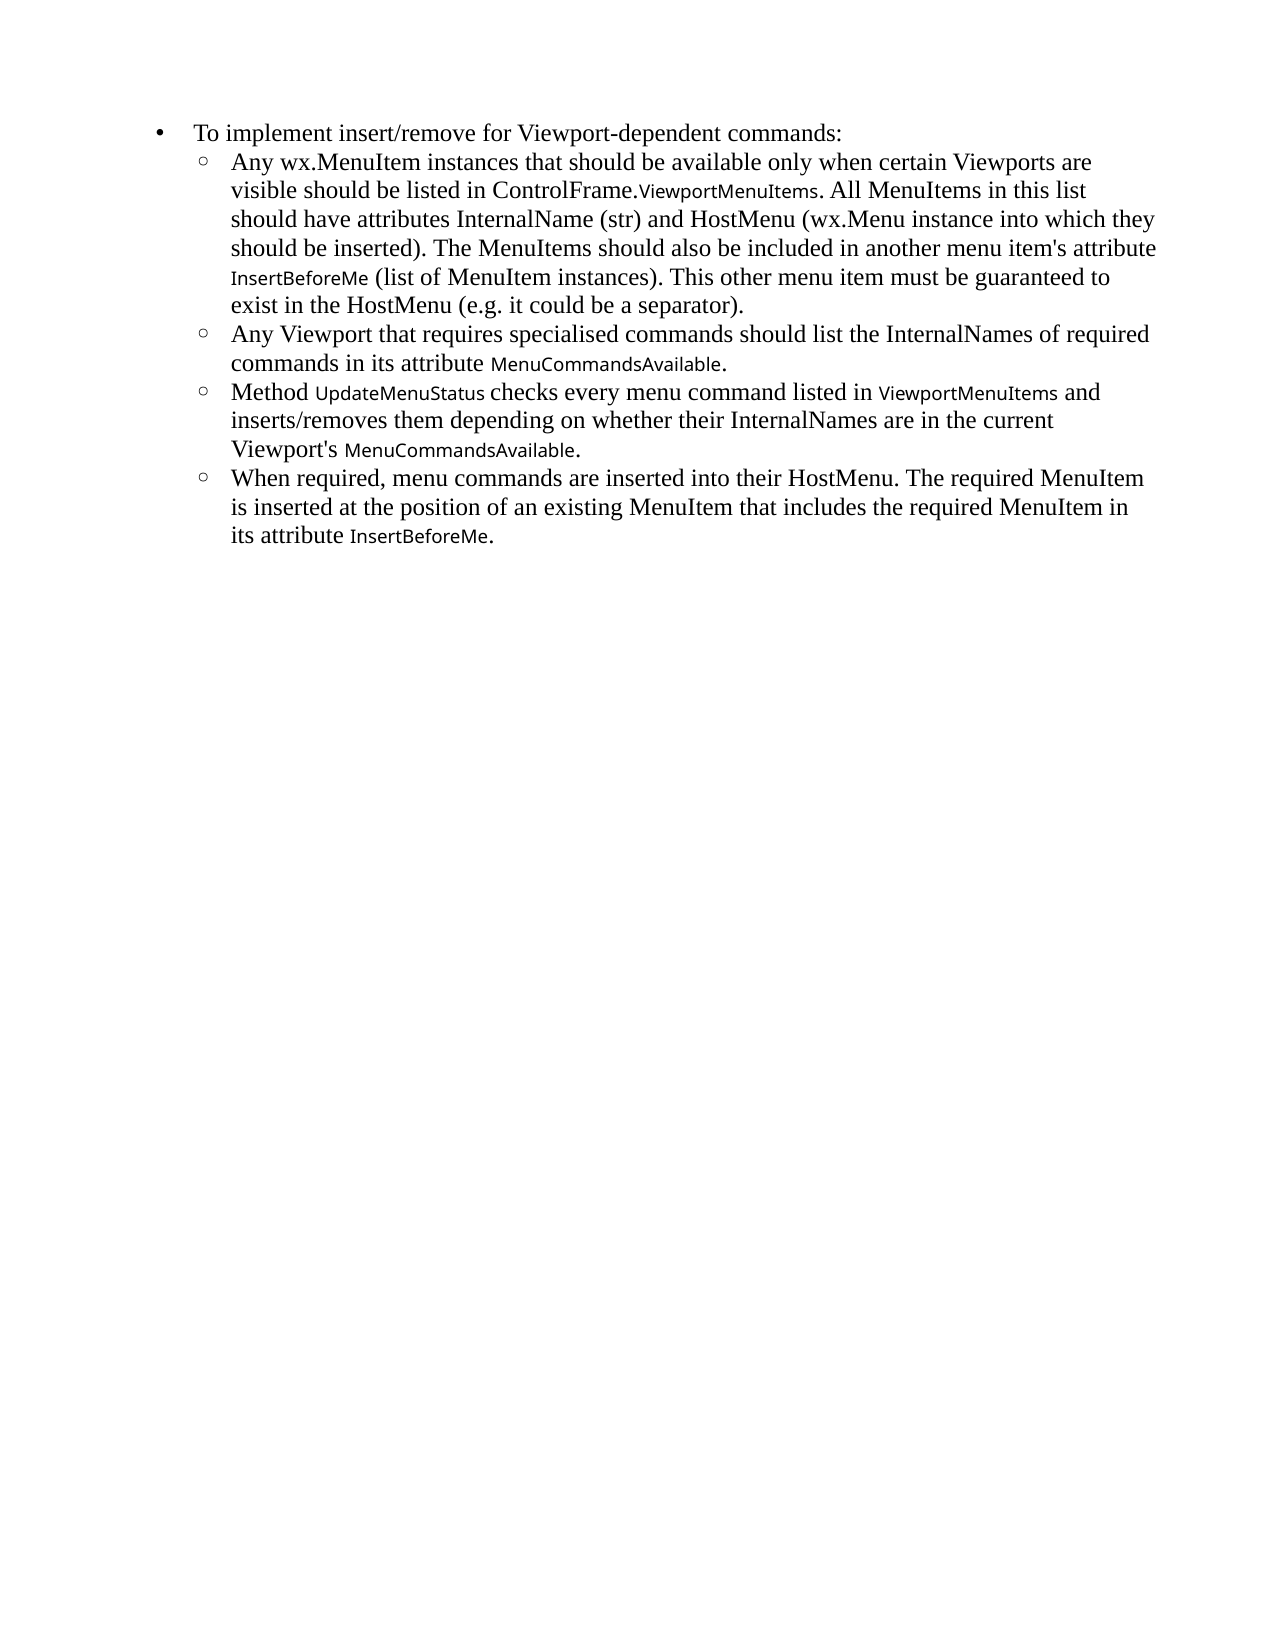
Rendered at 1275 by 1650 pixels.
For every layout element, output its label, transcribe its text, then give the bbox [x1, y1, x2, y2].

list When required, menu commands are inserted into their HostMenu. The required MenuItem is inserted at the position of an existing MenuItem that includes the required MenuItem in its attribute InsertBeforeMe. [193, 463, 1157, 549]
list To implement insert/remove for Viewport-dependent commands: [156, 118, 1157, 147]
list Any wx.MenuItem instances that should be available only when certain Viewports are visible should be listed in ControlFrame.ViewportMenuItems. All MenuItems in this list should have attributes InternalName (str) and HostMenu (wx.Menu instance into which they should be inserted). The MenuItems should also be included in another menu item's attribute InsertBeforeMe (list of MenuItem instances). This other menu item must be guaranteed to exist in the HostMenu (e.g. it could be a separator). [193, 147, 1157, 319]
list Any Viewport that requires specialised commands should list the InternalNames of required commands in its attribute MenuCommandsAvailable. [193, 319, 1157, 377]
list Method UpdateMenuStatus checks every menu command listed in ViewportMenuItems and inserts/removes them depending on whether their InternalNames are in the current Viewport's MenuCommandsAvailable. [193, 377, 1157, 463]
